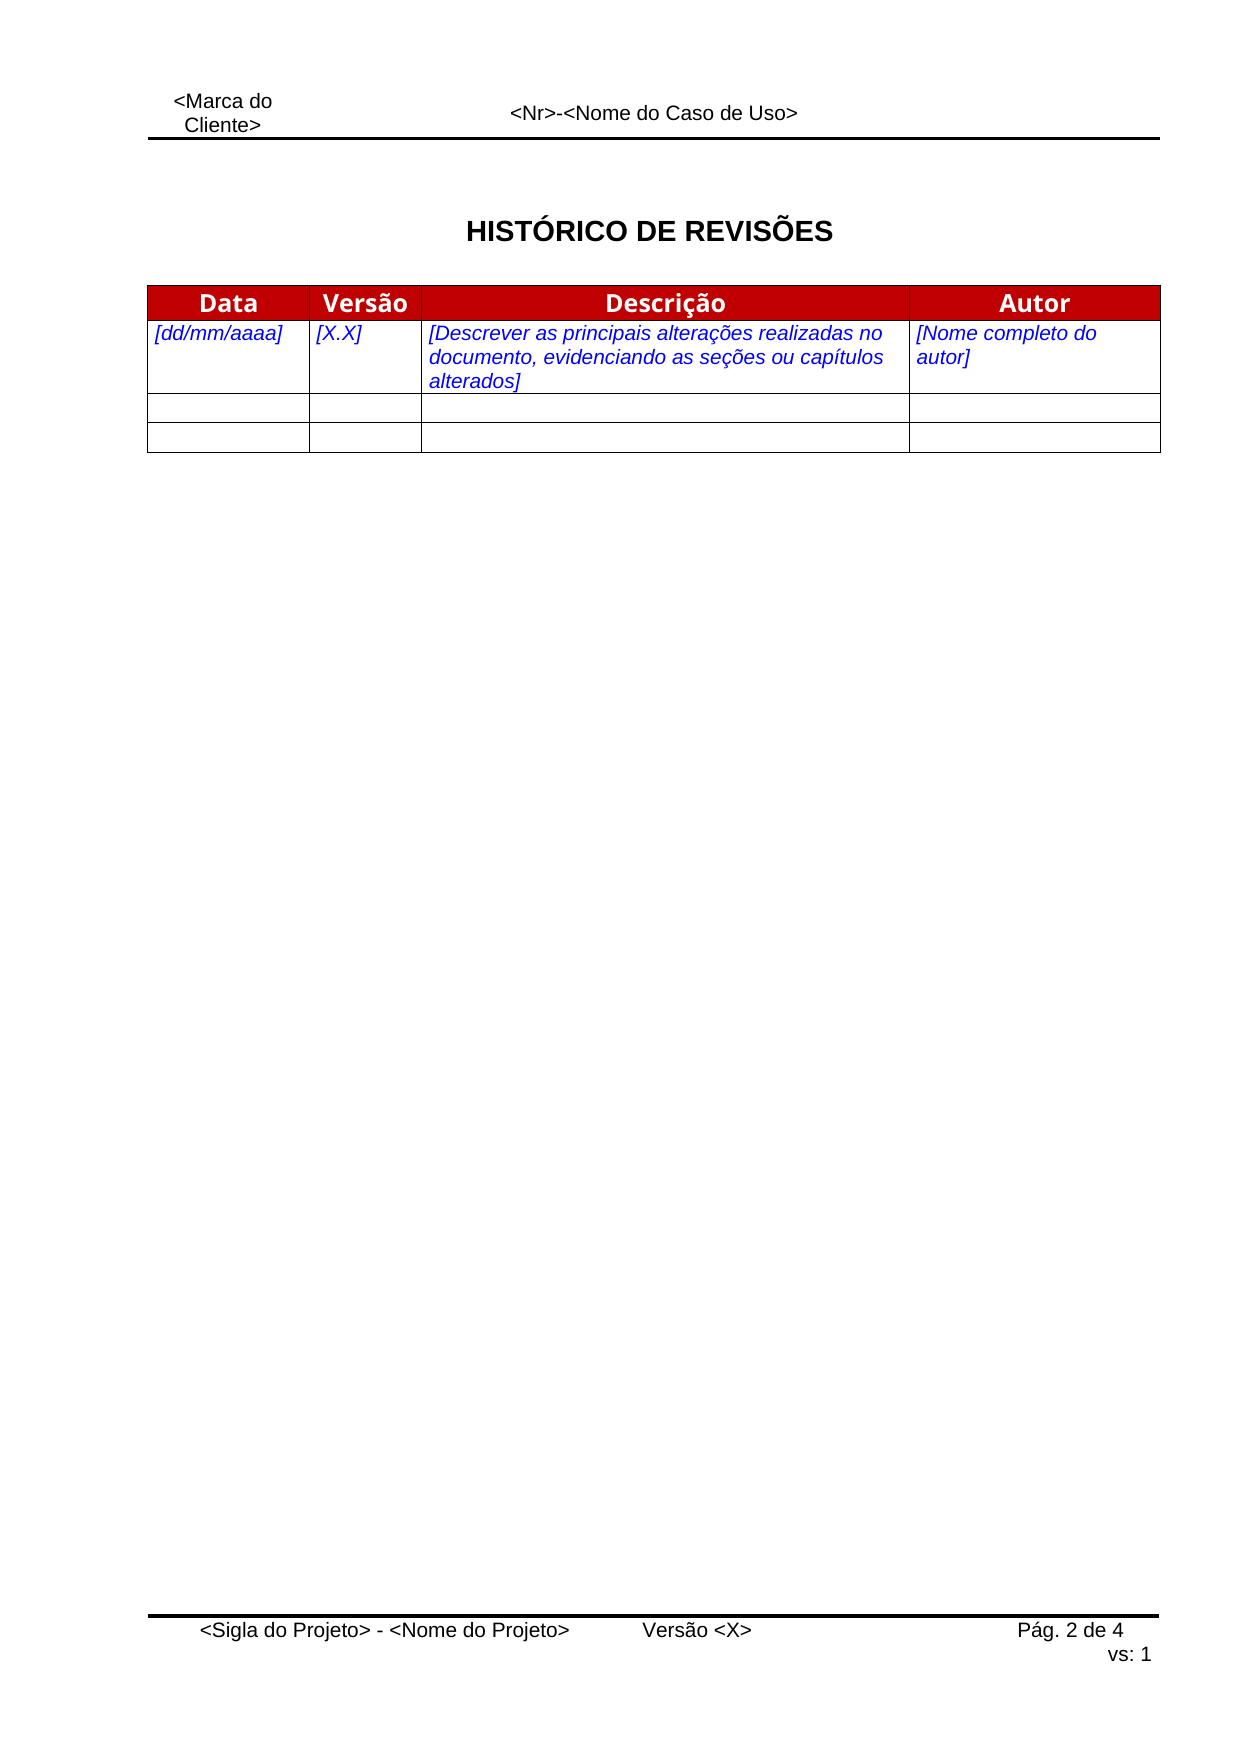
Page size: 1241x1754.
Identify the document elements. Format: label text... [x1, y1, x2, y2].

table_header Data [148, 286, 309, 320]
table_cell [148, 423, 309, 452]
table_cell [910, 394, 1160, 422]
table_cell [Nome completo do autor] [910, 321, 1160, 393]
table_cell [148, 394, 309, 422]
table_cell [Descrever as principais alterações realizadas no documento, evidenciando as seções ou capítulos alterados] [422, 321, 909, 393]
table_cell [422, 394, 909, 422]
table_cell [dd/mm/aaaa] [148, 321, 309, 393]
table_header Autor [910, 286, 1160, 320]
table_cell [X.X] [310, 321, 421, 393]
text Histórico de Revisões [148, 214, 1152, 247]
table_cell [310, 423, 421, 452]
table_header Versão [310, 286, 421, 320]
table_header Descrição [422, 286, 909, 320]
table_cell [910, 423, 1160, 452]
table_cell [422, 423, 909, 452]
table_cell [310, 394, 421, 422]
